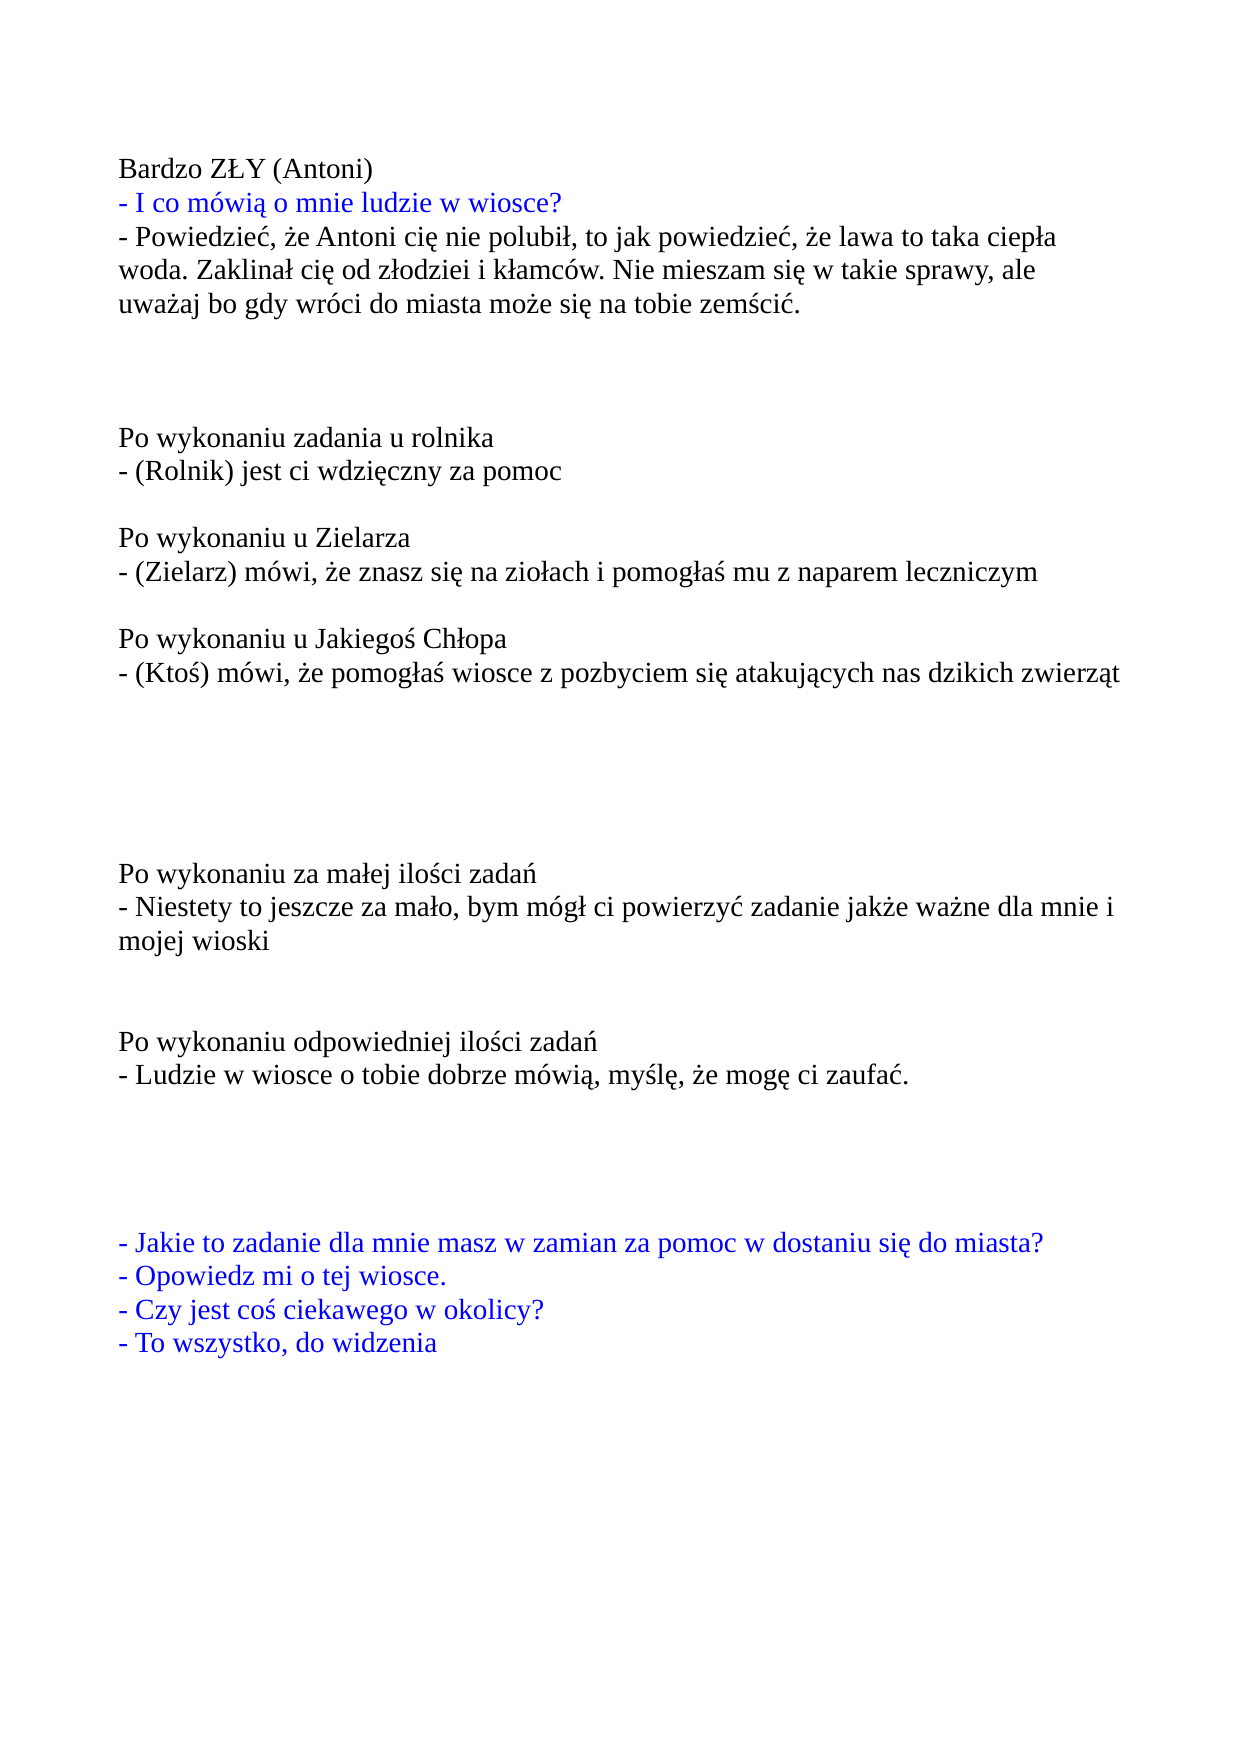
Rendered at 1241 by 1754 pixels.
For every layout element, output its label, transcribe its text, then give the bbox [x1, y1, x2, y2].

text - (Zielarz) mówi, że znasz się na ziołach i pomogłaś mu z naparem leczniczym [118, 554, 1122, 588]
text - Czy jest coś ciekawego w okolicy? [118, 1292, 1122, 1326]
text - Powiedzieć, że Antoni cię nie polubił, to jak powiedzieć, że lawa to taka ciepła woda. Zaklinał cię od złodziei i kłamców. Nie mieszam się w takie sprawy, ale uważaj bo gdy wróci do miasta może się na tobie zemścić. [118, 219, 1122, 319]
text - To wszystko, do widzenia [118, 1326, 1122, 1359]
text - Opowiedz mi o tej wiosce. [118, 1258, 1122, 1292]
text Po wykonaniu u Jakiegoś Chłopa [118, 621, 1122, 655]
text Po wykonaniu odpowiedniej ilości zadań [118, 1024, 1122, 1057]
text - Niestety to jeszcze za mało, bym mógł ci powierzyć zadanie jakże ważne dla mnie i mojej wioski [118, 889, 1122, 957]
text Po wykonaniu zadania u rolnika [118, 420, 1122, 453]
text Po wykonaniu za małej ilości zadań [118, 856, 1122, 889]
text - Ludzie w wiosce o tobie dobrze mówią, myślę, że mogę ci zaufać. [118, 1057, 1122, 1091]
text - (Ktoś) mówi, że pomogłaś wiosce z pozbyciem się atakujących nas dzikich zwierząt [118, 655, 1122, 688]
text Po wykonaniu u Zielarza [118, 521, 1122, 554]
text - (Rolnik) jest ci wdzięczny za pomoc [118, 453, 1122, 487]
text - Jakie to zadanie dla mnie masz w zamian za pomoc w dostaniu się do miasta? [118, 1225, 1122, 1258]
text Bardzo ZŁY (Antoni) [118, 152, 1122, 185]
text - I co mówią o mnie ludzie w wiosce? [118, 185, 1122, 219]
